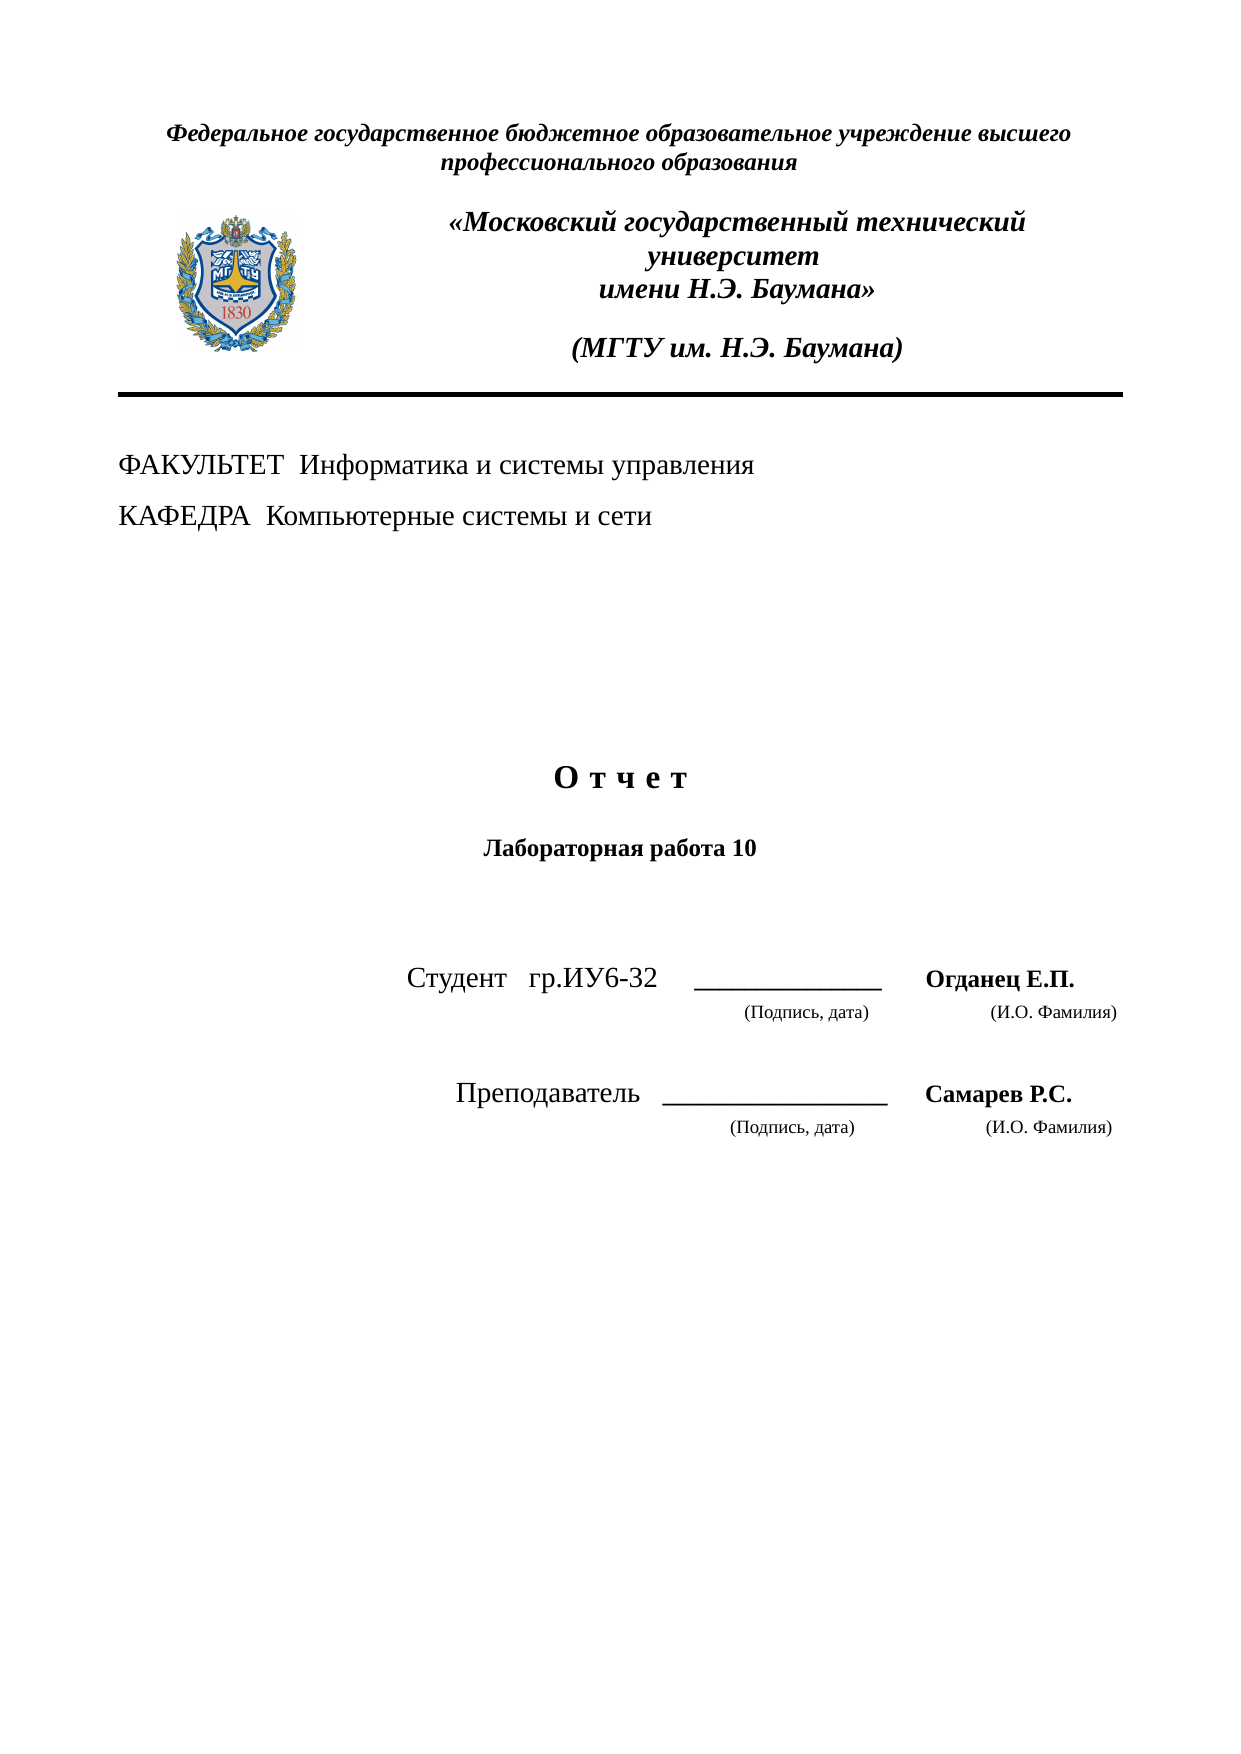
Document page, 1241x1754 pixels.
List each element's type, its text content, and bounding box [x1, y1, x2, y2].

picture [176, 215, 297, 352]
text КАФЕДРА Компьютерные системы и сети [118, 498, 1122, 531]
subtitle ФАКУЛЬТЕТ Информатика и системы управления [118, 447, 1122, 481]
text (Подпись, дата) (И.О. Фамилия) [118, 993, 1122, 1025]
table_header «Московский государственный технический университет имени Н.Э. Баумана» (МГТУ им. Н.Э. Баумана) [354, 176, 1123, 392]
text Студент гр.ИУ6-32 _______________ Огданец Е.П. [118, 962, 1075, 993]
text Федеральное государственное бюджетное образовательное учреждение высшего профессионального образования [118, 118, 1122, 176]
text (Подпись, дата) (И.О. Фамилия) [118, 1109, 1122, 1140]
text Лабораторная работа 10 [118, 833, 1122, 862]
table_header [118, 176, 354, 392]
subtitle Отчет [118, 757, 1122, 796]
text Преподаватель __________________ Самарев Р.С. [118, 1077, 1122, 1109]
